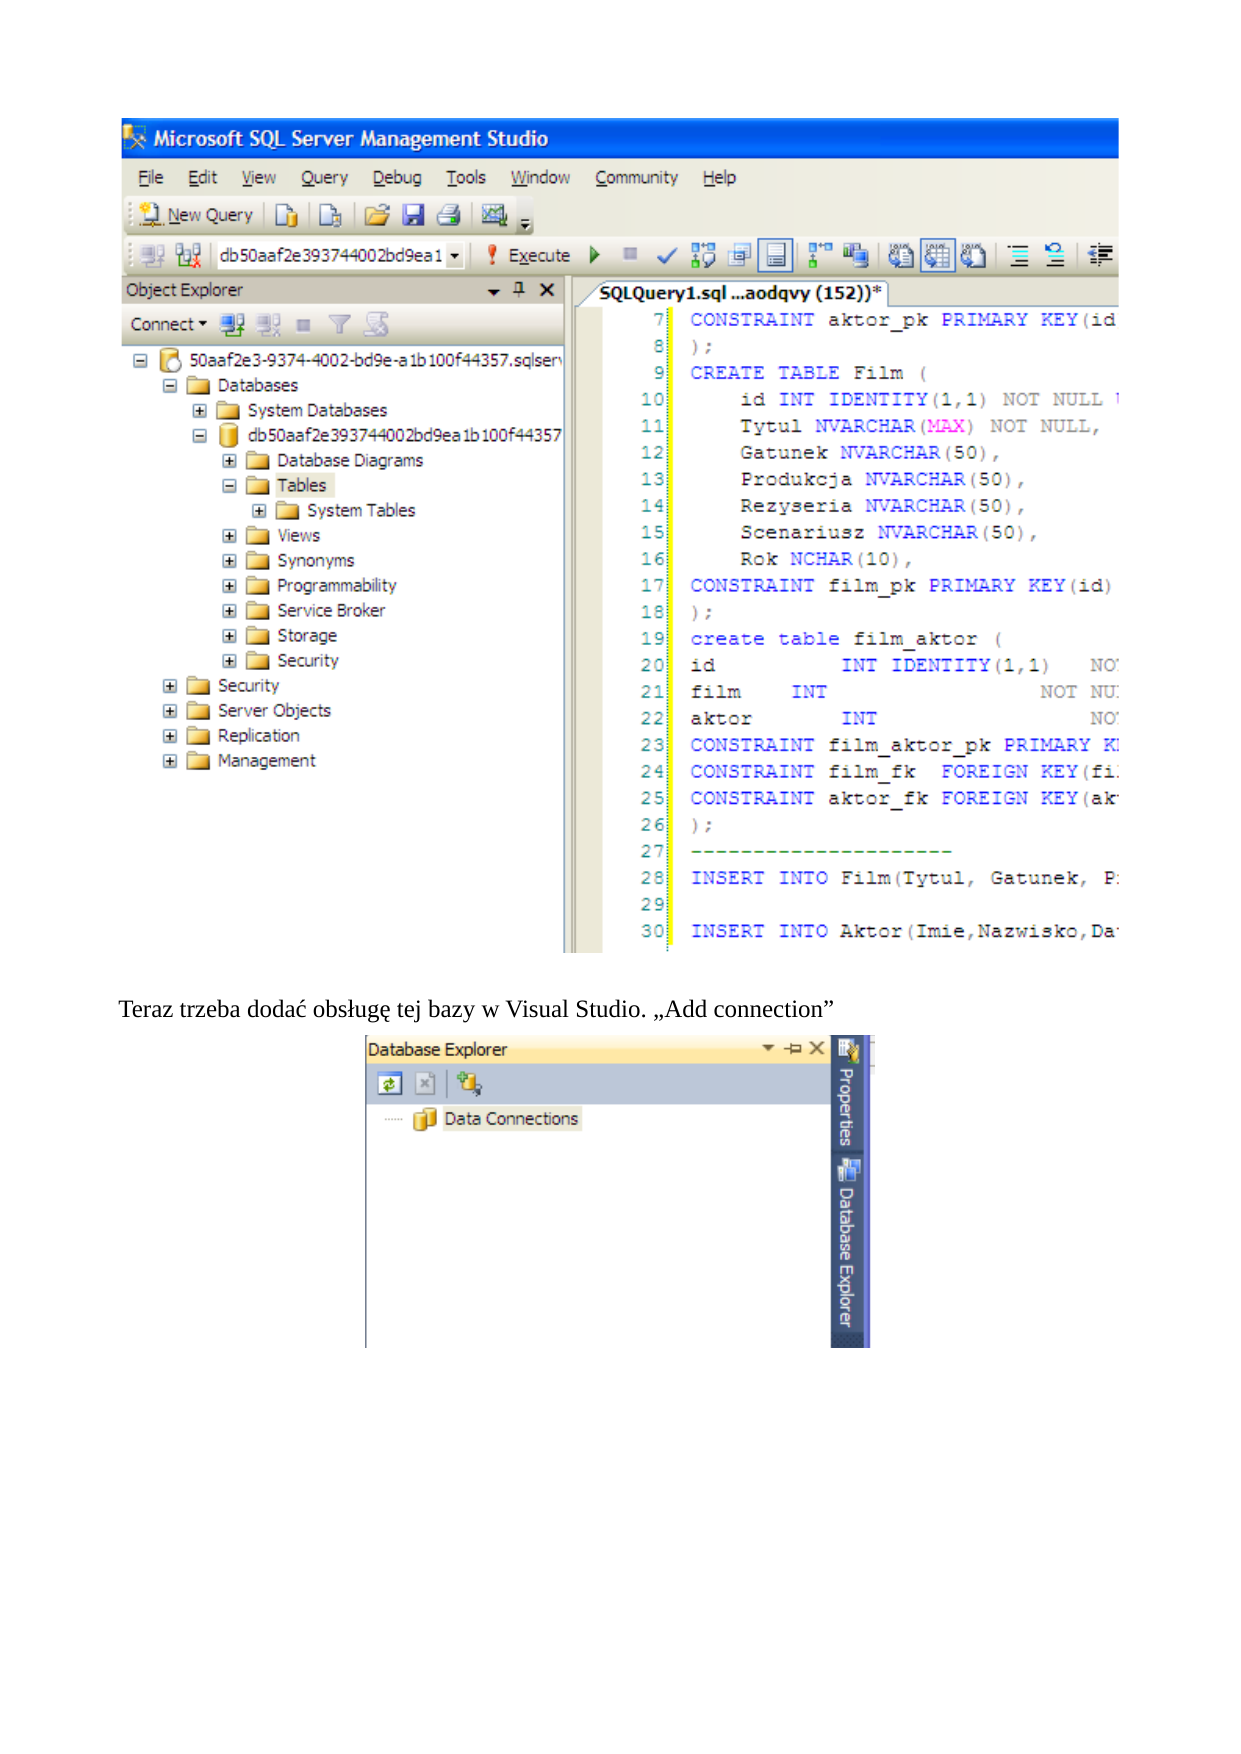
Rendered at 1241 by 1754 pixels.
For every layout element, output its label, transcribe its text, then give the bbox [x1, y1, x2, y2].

picture [121, 118, 1119, 953]
text Teraz trzeba dodać obsługę tej bazy w Visual Studio. „Add connection” [118, 994, 1122, 1022]
picture [365, 1035, 875, 1348]
